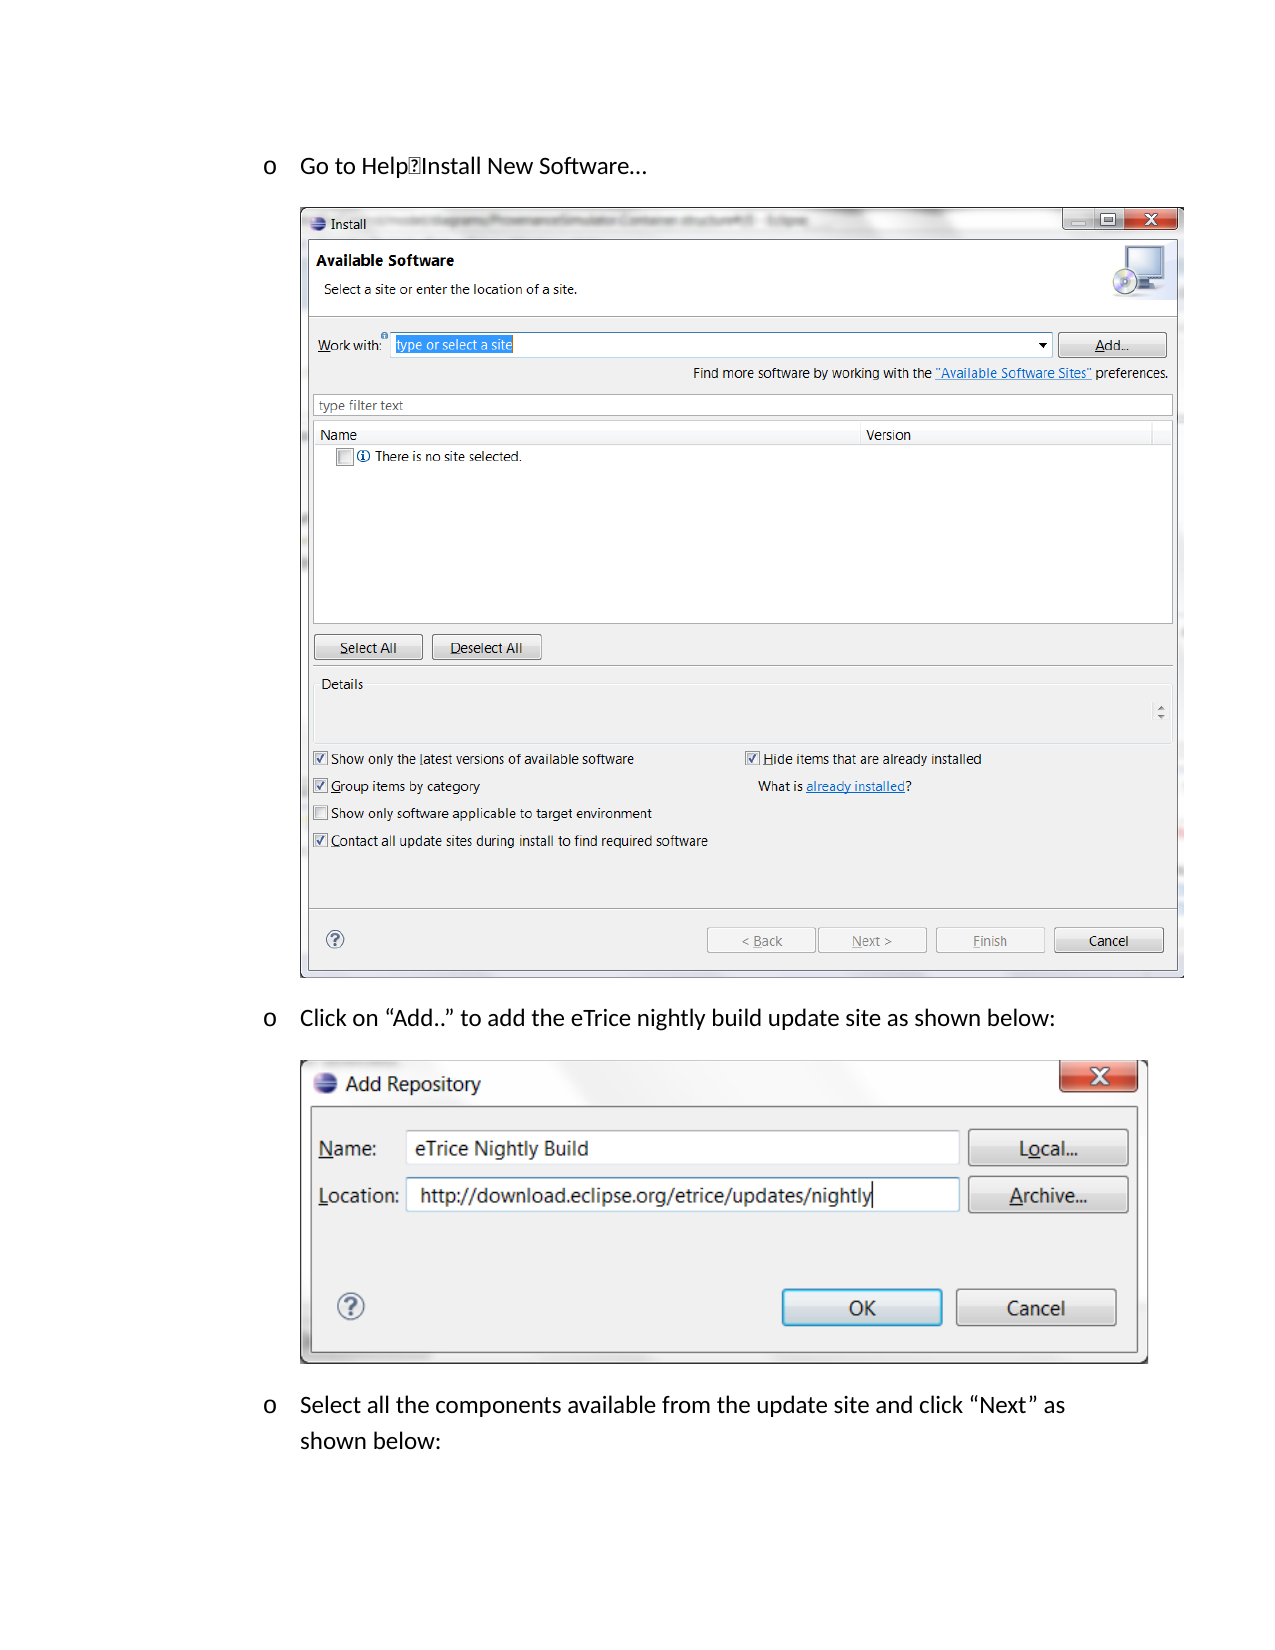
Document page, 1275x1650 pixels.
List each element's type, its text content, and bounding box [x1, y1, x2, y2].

list Select all the components available from the update site and click “Next” as shown below: [262, 1389, 1125, 1456]
picture [300, 1060, 1149, 1364]
picture [300, 207, 1184, 978]
list Click on “Add..” to add the eTrice nightly build update site as shown below: [262, 1003, 1125, 1034]
list Go to HelpInstall New Software… [262, 150, 1125, 182]
